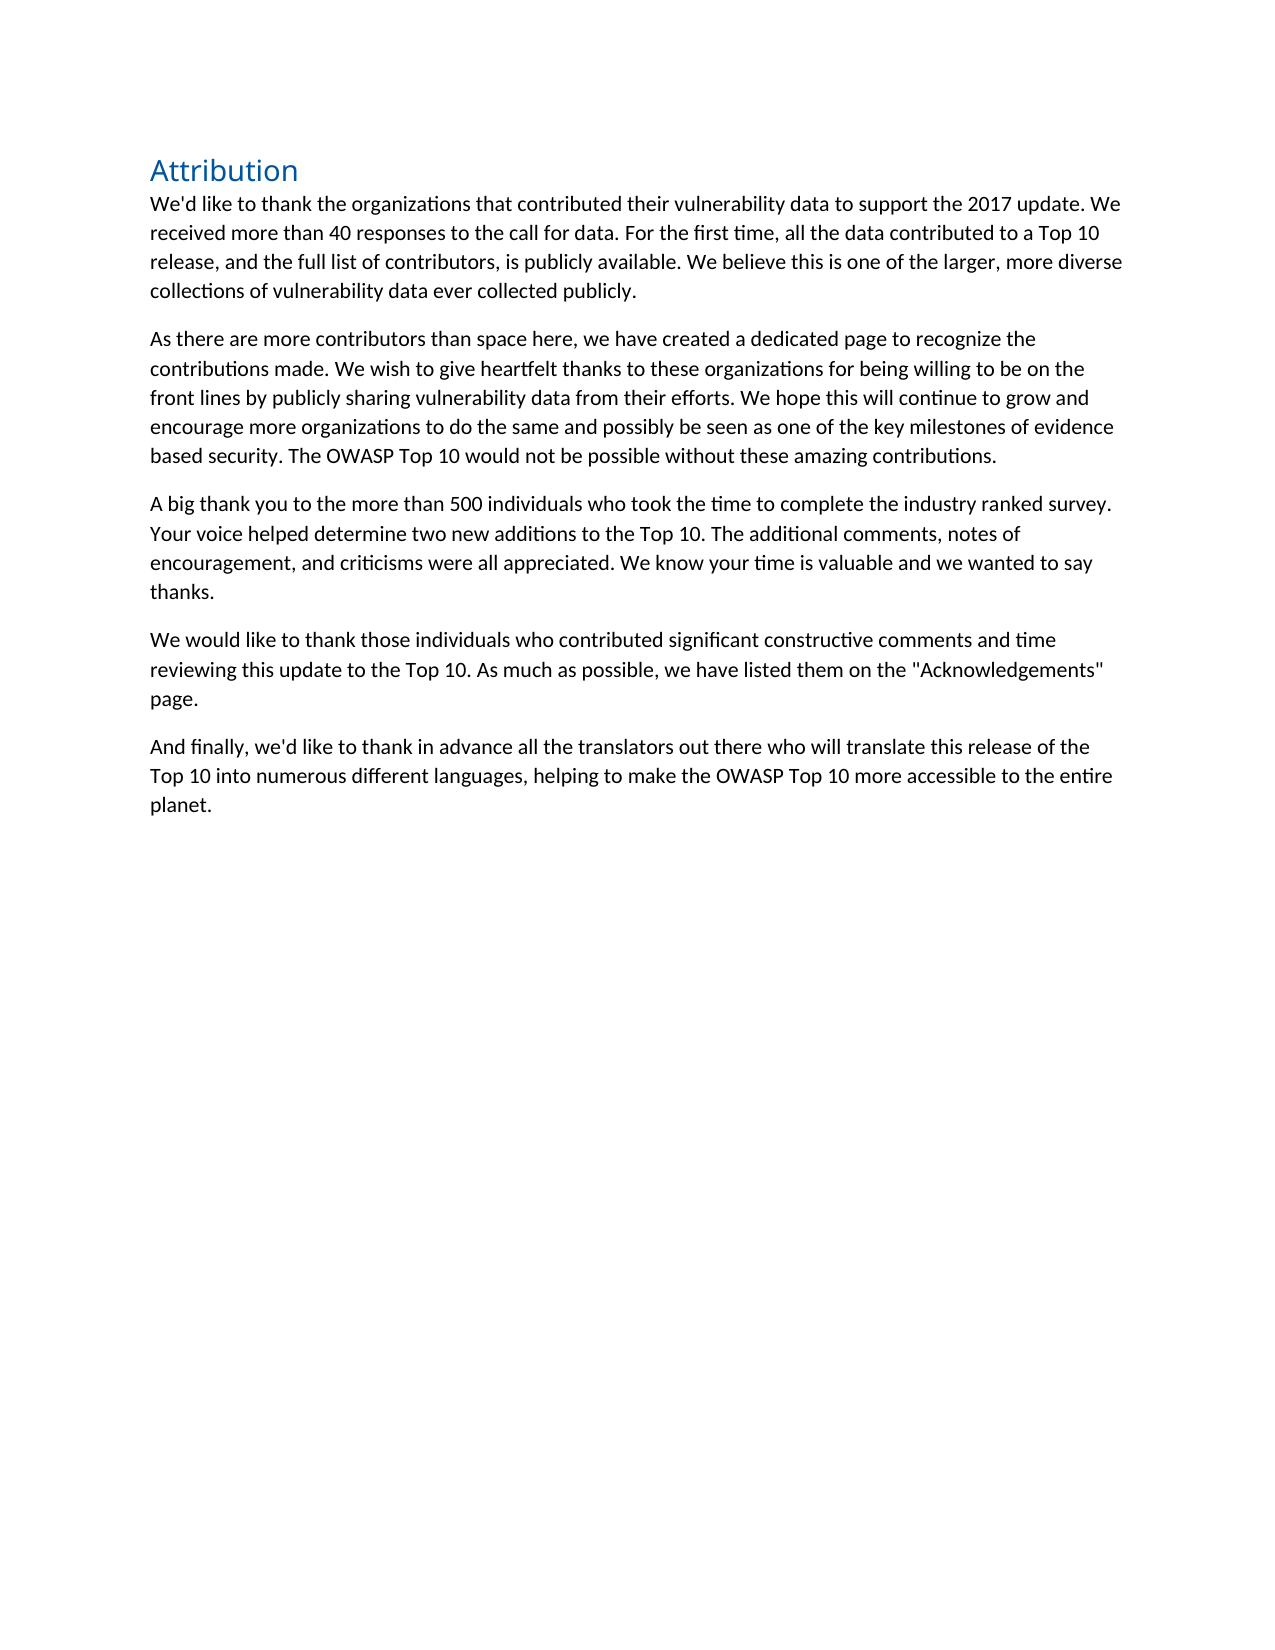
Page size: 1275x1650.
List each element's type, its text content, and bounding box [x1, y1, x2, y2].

text A big thank you to the more than 500 individuals who took the time to complete the industry ranked survey. Your voice helped determine two new additions to the Top 10. The additional comments, notes of encouragement, and criticisms were all appreciated. We know your time is valuable and we wanted to say thanks. [150, 491, 1125, 605]
text As there are more contributors than space here, we have created a dedicated page to recognize the contributions made. We wish to give heartfelt thanks to these organizations for being willing to be on the front lines by publicly sharing vulnerability data from their efforts. We hope this will continue to grow and encourage more organizations to do the same and possibly be seen as one of the key milestones of evidence based security. The OWASP Top 10 would not be possible without these amazing contributions. [150, 326, 1125, 469]
text And finally, we'd like to thank in advance all the translators out there who will translate this release of the Top 10 into numerous different languages, helping to make the OWASP Top 10 more accessible to the entire planet. [150, 733, 1125, 818]
text We'd like to thank the organizations that contributed their vulnerability data to support the 2017 update. We received more than 40 responses to the call for data. For the first time, all the data contributed to a Top 10 release, and the full list of contributors, is publicly available. We believe this is one of the larger, more diverse collections of vulnerability data ever collected publicly. [150, 190, 1125, 304]
text We would like to thank those individuals who contributed significant constructive comments and time reviewing this update to the Top 10. As much as possible, we have listed them on the "Acknowledgements" page. [150, 626, 1125, 712]
subtitle Attribution [150, 150, 1125, 190]
